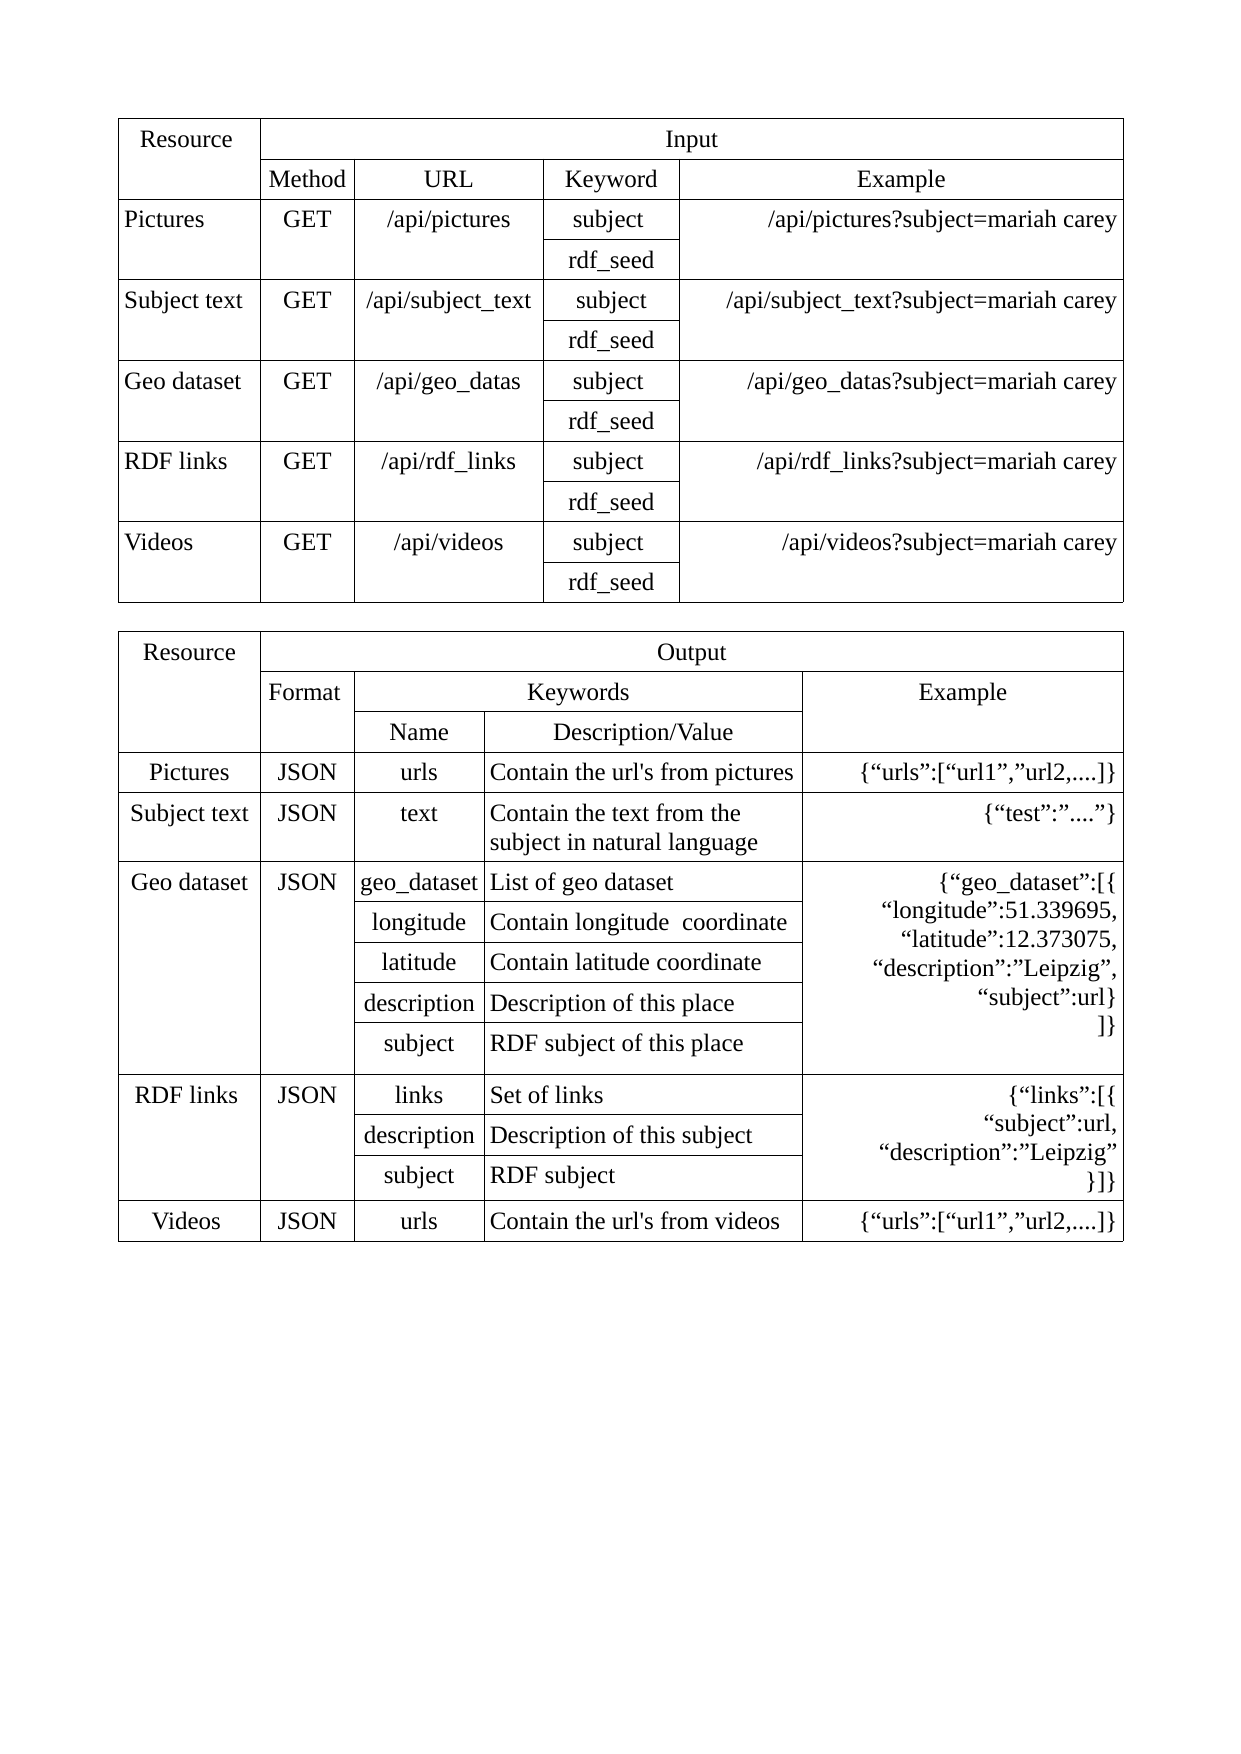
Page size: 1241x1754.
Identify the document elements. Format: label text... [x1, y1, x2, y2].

table_cell JSON [261, 862, 354, 1074]
table_cell rdf_seed [544, 401, 679, 441]
table_cell RDF links [119, 442, 260, 521]
table_cell {“urls”:[“url1”,”url2,....]} [803, 753, 1123, 792]
table_cell longitude [355, 902, 484, 942]
table_cell subject [544, 200, 679, 239]
table_cell Pictures [119, 753, 260, 792]
table_cell GET [261, 522, 354, 602]
table_cell /api/rdf_links [355, 442, 543, 521]
table_cell /api/videos [355, 522, 543, 602]
table_cell Geo dataset [119, 361, 260, 441]
table_cell List of geo dataset [485, 862, 802, 901]
table_cell urls [355, 753, 484, 792]
table_cell /api/subject_text?subject=mariah carey [680, 280, 1123, 360]
table_cell JSON [261, 1201, 354, 1241]
table_cell /api/rdf_links?subject=mariah carey [680, 442, 1123, 521]
table_header Resource [119, 119, 260, 199]
table_cell rdf_seed [544, 563, 679, 602]
table_cell text [355, 793, 484, 861]
table_cell Videos [119, 1201, 260, 1241]
table_cell URL [355, 160, 543, 199]
table_cell {“links”:[{ “subject”:url, “description”:”Leipzig” }]} [803, 1075, 1123, 1200]
table_cell Geo dataset [119, 862, 260, 1074]
table_cell Keywords [355, 672, 802, 711]
table_cell {“test”:”....”} [803, 793, 1123, 861]
table_cell Description of this subject [485, 1115, 802, 1154]
table_cell Keyword [544, 160, 679, 199]
table_header Output [261, 632, 1123, 671]
table_cell latitude [355, 943, 484, 982]
table_cell rdf_seed [544, 321, 679, 360]
table_cell Description of this place [485, 983, 802, 1022]
table_cell Example [680, 160, 1123, 199]
table_cell subject [355, 1023, 484, 1074]
table_cell RDF links [119, 1075, 260, 1200]
table_cell RDF subject [485, 1156, 802, 1200]
table_cell RDF subject of this place [485, 1023, 802, 1074]
table_cell GET [261, 442, 354, 521]
table_cell Subject text [119, 793, 260, 861]
table_cell Method [261, 160, 354, 199]
table_cell description [355, 983, 484, 1022]
table_cell JSON [261, 793, 354, 861]
table_cell Name [355, 712, 484, 752]
table_cell Contain the text from the subject in natural language [485, 793, 802, 861]
table_cell Pictures [119, 200, 260, 279]
table_cell Example [803, 672, 1123, 752]
table_cell subject [544, 361, 679, 400]
table_cell /api/pictures?subject=mariah carey [680, 200, 1123, 279]
table_cell subject [544, 522, 679, 562]
table_cell description [355, 1115, 484, 1154]
table_cell subject [544, 442, 679, 481]
table_cell /api/subject_text [355, 280, 543, 360]
table_cell {“urls”:[“url1”,”url2,....]} [803, 1201, 1123, 1241]
table_cell Set of links [485, 1075, 802, 1114]
table_cell Contain longitude coordinate [485, 902, 802, 942]
table_header Input [261, 119, 1123, 158]
table_cell Format [261, 672, 354, 752]
table_cell Videos [119, 522, 260, 602]
table_cell JSON [261, 753, 354, 792]
table_cell subject [544, 280, 679, 320]
table_header Resource [119, 632, 260, 752]
table_cell Contain latitude coordinate [485, 943, 802, 982]
table_cell rdf_seed [544, 240, 679, 279]
table_cell subject [355, 1156, 484, 1200]
table_cell JSON [261, 1075, 354, 1200]
table_cell links [355, 1075, 484, 1114]
table_cell rdf_seed [544, 482, 679, 521]
table_cell Contain the url's from videos [485, 1201, 802, 1241]
table_cell /api/videos?subject=mariah carey [680, 522, 1123, 602]
table_cell /api/pictures [355, 200, 543, 279]
table_cell GET [261, 200, 354, 279]
table_cell GET [261, 361, 354, 441]
table_cell urls [355, 1201, 484, 1241]
table_cell geo_dataset [355, 862, 484, 901]
table_cell /api/geo_datas?subject=mariah carey [680, 361, 1123, 441]
table_cell GET [261, 280, 354, 360]
table_cell Subject text [119, 280, 260, 360]
table_cell Description/Value [485, 712, 802, 752]
table_cell {“geo_dataset”:[{ “longitude”:51.339695, “latitude”:12.373075, “description”:”Leipzig”, “subject”:url} ]} [803, 862, 1123, 1074]
table_cell Contain the url's from pictures [485, 753, 802, 792]
table_cell /api/geo_datas [355, 361, 543, 441]
